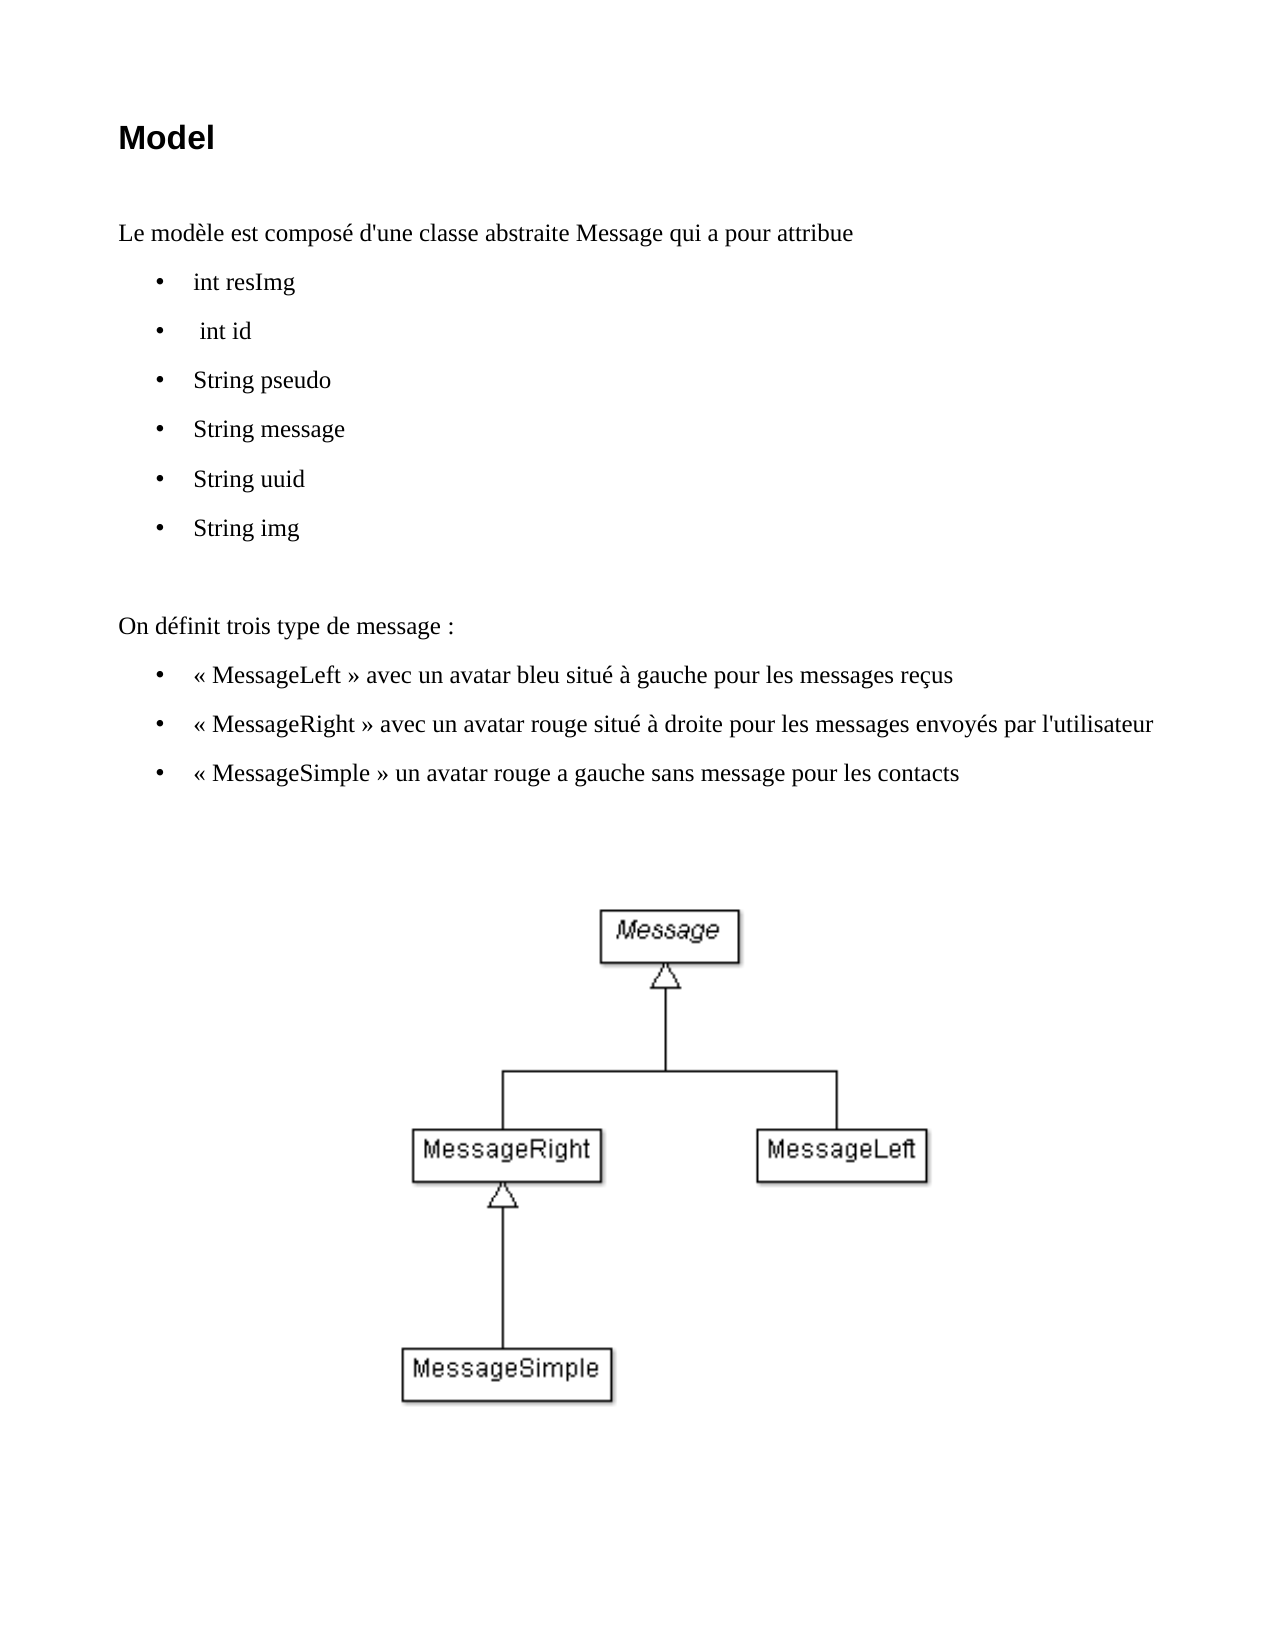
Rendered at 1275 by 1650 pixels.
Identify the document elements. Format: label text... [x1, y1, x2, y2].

subtitle Model [118, 118, 1157, 157]
text On définit trois type de message : [118, 611, 1157, 639]
list String uuid [156, 464, 1157, 492]
list « MessageSimple » un avatar rouge a gauche sans message pour les contacts [156, 758, 1157, 787]
text Le modèle est composé d'une classe abstraite Message qui a pour attribue [118, 218, 1157, 247]
list « MessageLeft » avec un avatar bleu situé à gauche pour les messages reçus [156, 660, 1157, 689]
list String img [156, 513, 1157, 541]
picture [325, 835, 950, 1461]
list int resImg [156, 267, 1157, 296]
list int id [156, 316, 1157, 345]
list « MessageRight » avec un avatar rouge situé à droite pour les messages envoyés par l'utilisateur [156, 709, 1157, 738]
list String message [156, 414, 1157, 443]
list String pseudo [156, 366, 1157, 394]
